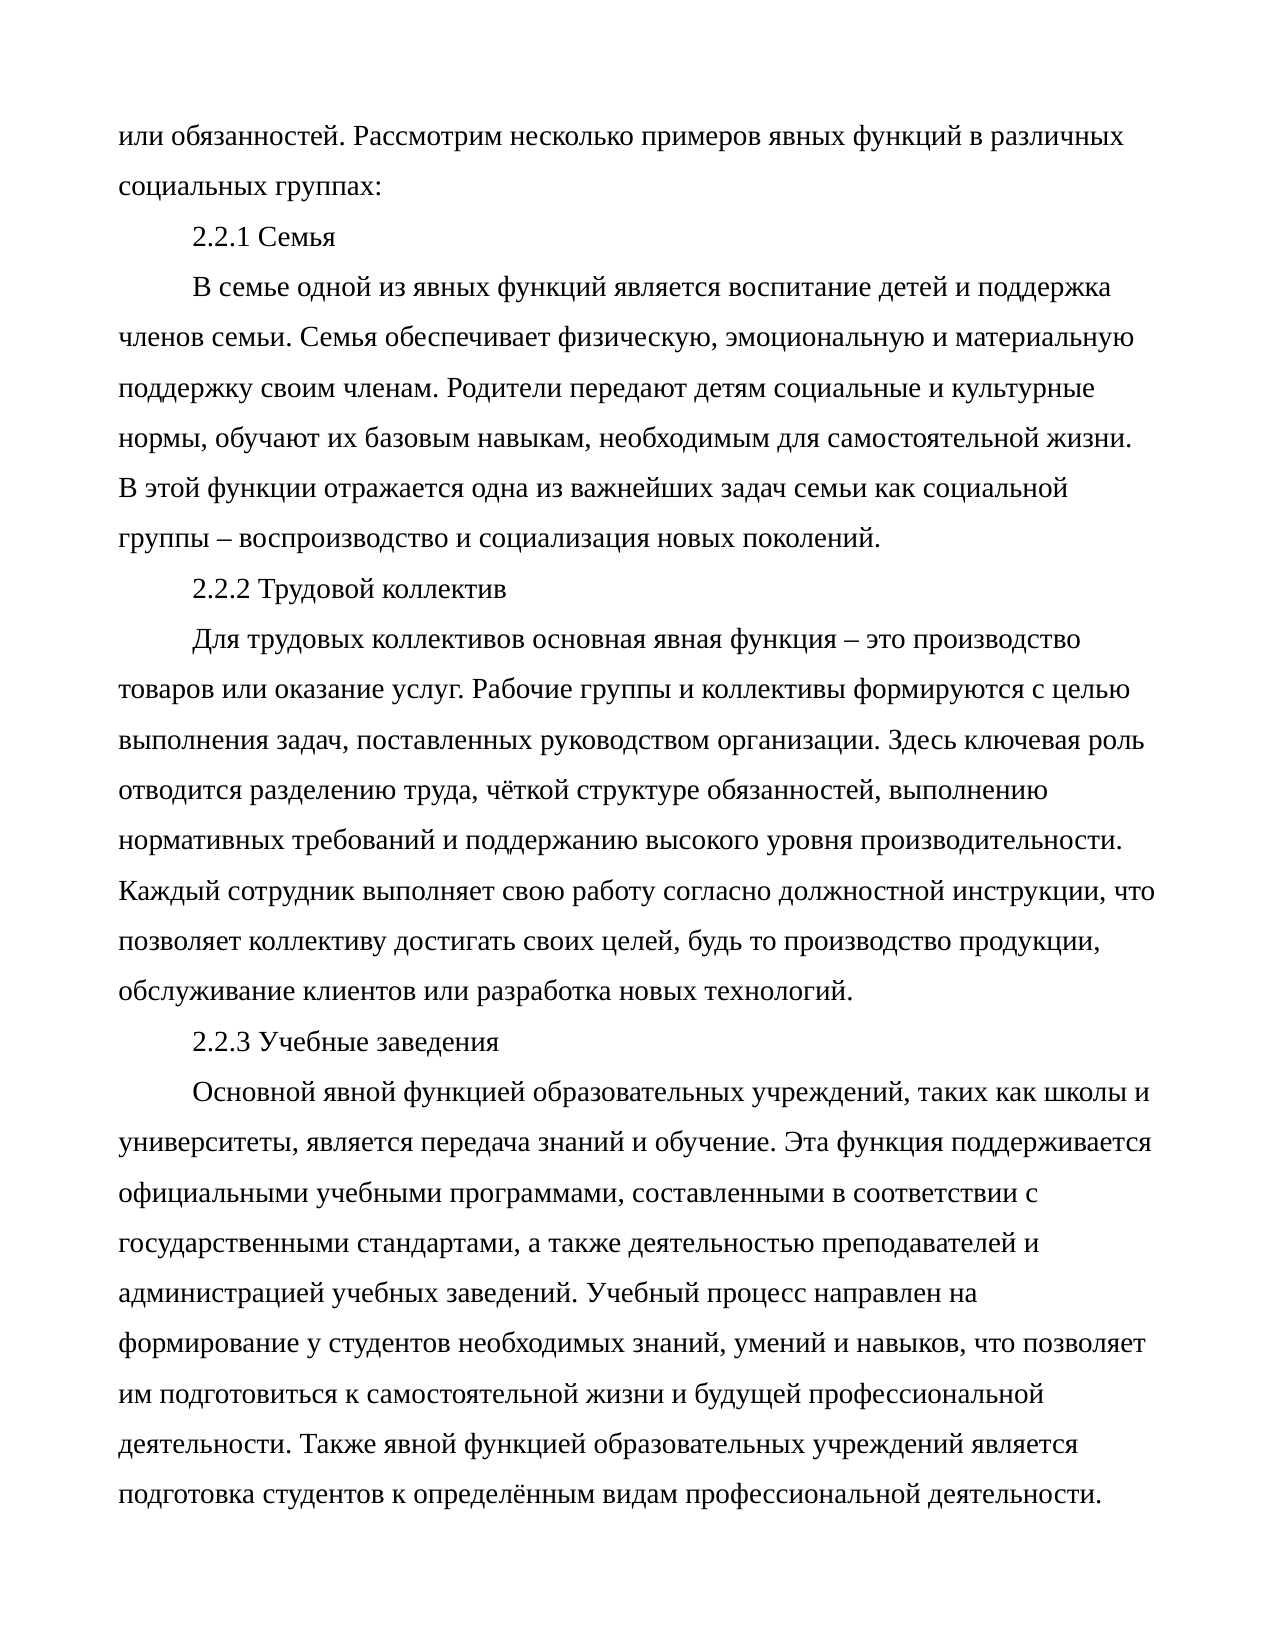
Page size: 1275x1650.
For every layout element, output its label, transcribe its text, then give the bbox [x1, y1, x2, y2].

text В семье одной из явных функций является воспитание детей и поддержка членов семьи. Семья обеспечивает физическую, эмоциональную и материальную поддержку своим членам. Родители передают детям социальные и культурные нормы, обучают их базовым навыкам, необходимым для самостоятельной жизни. В этой функции отражается одна из важнейших задач семьи как социальной группы – воспроизводство и социализация новых поколений. [118, 269, 1157, 554]
text 2.2.3 Учебные заведения [118, 1024, 1157, 1057]
text или обязанностей. Рассмотрим несколько примеров явных функций в различных социальных группах: [118, 118, 1157, 202]
text Для трудовых коллективов основная явная функция – это производство товаров или оказание услуг. Рабочие группы и коллективы формируются с целью выполнения задач, поставленных руководством организации. Здесь ключевая роль отводится разделению труда, чёткой структуре обязанностей, выполнению нормативных требований и поддержанию высокого уровня производительности. Каждый сотрудник выполняет свою работу согласно должностной инструкции, что позволяет коллективу достигать своих целей, будь то производство продукции, обслуживание клиентов или разработка новых технологий. [118, 621, 1157, 1007]
text Основной явной функцией образовательных учреждений, таких как школы и университеты, является передача знаний и обучение. Эта функция поддерживается официальными учебными программами, составленными в соответствии с государственными стандартами, а также деятельностью преподавателей и администрацией учебных заведений. Учебный процесс направлен на формирование у студентов необходимых знаний, умений и навыков, что позволяет им подготовиться к самостоятельной жизни и будущей профессиональной деятельности. Также явной функцией образовательных учреждений является подготовка студентов к определённым видам профессиональной деятельности. [118, 1074, 1157, 1510]
text 2.2.2 Трудовой коллектив [118, 571, 1157, 604]
text 2.2.1 Семья [118, 219, 1157, 252]
